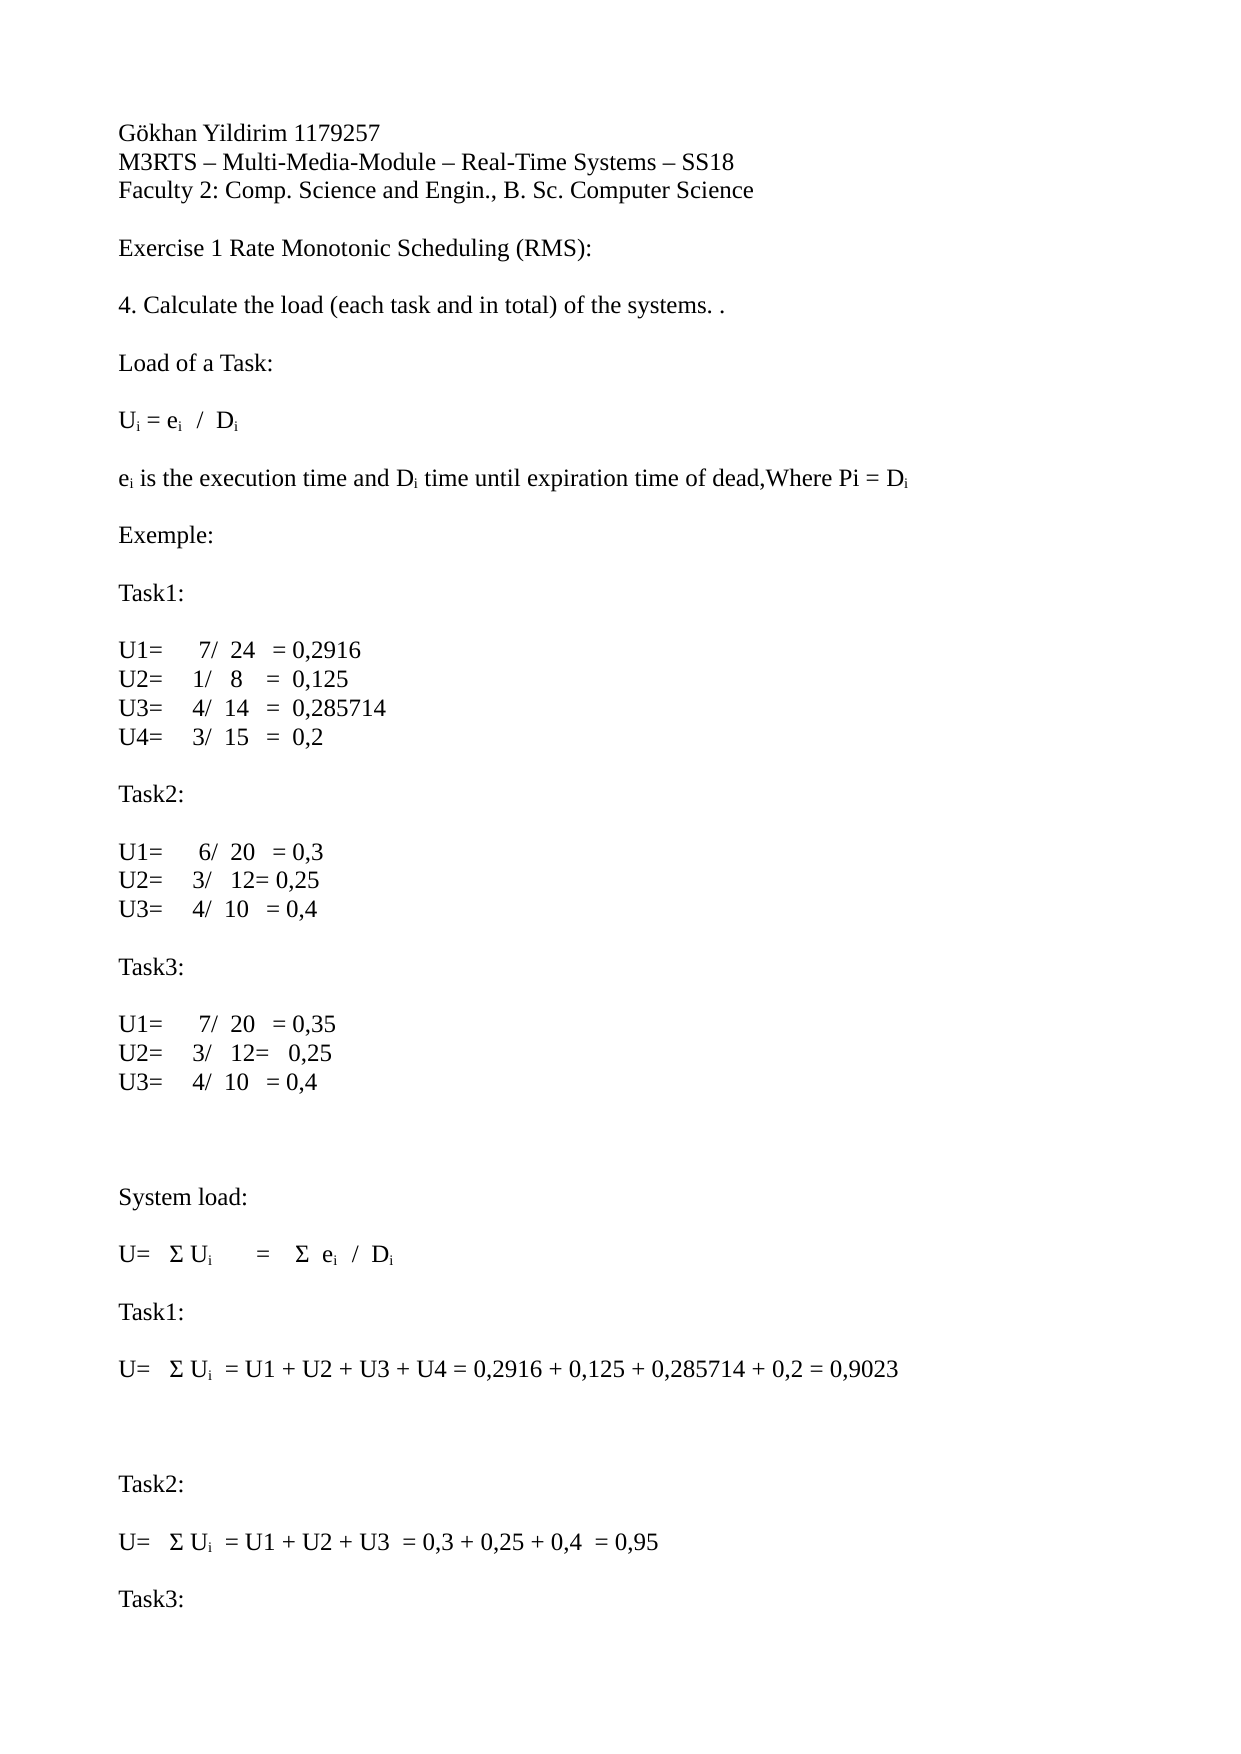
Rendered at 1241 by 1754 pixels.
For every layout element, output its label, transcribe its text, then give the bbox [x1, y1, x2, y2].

text Task3: [118, 1584, 1122, 1613]
text U= Σ Ui = U1 + U2 + U3 + U4 = 0,2916 + 0,125 + 0,285714 + 0,2 = 0,9023 [118, 1354, 1122, 1383]
text ei is the execution time and Di time until expiration time of dead,Where Pi = Di [118, 463, 1122, 492]
text M3RTS – Multi-Media-Module – Real-Time Systems – SS18 [118, 147, 1122, 176]
text U= Σ Ui = U1 + U2 + U3 = 0,3 + 0,25 + 0,4 = 0,95 [118, 1527, 1122, 1556]
text U2= 3/ 12= 0,25 [118, 1038, 1122, 1067]
text 4. Calculate the load (each task and in total) of the systems. . [118, 291, 1122, 319]
text U2= 3/ 12= 0,25 [118, 866, 1122, 894]
text Task3: [118, 952, 1122, 981]
text Faculty 2: Comp. Science and Engin., B. Sc. Computer Science [118, 176, 1122, 204]
text Task2: [118, 779, 1122, 808]
text U1= 6/ 20 = 0,3 [118, 837, 1122, 866]
text Exemple: [118, 521, 1122, 549]
text Task1: [118, 1297, 1122, 1326]
text Ui = ei / Di [118, 406, 1122, 434]
text U1= 7/ 20 = 0,35 [118, 1009, 1122, 1038]
text U1= 7/ 24 = 0,2916 [118, 636, 1122, 664]
text U3= 4/ 14 = 0,285714 [118, 693, 1122, 722]
text Task2: [118, 1469, 1122, 1498]
text U4= 3/ 15 = 0,2 [118, 722, 1122, 751]
text Exercise 1 Rate Monotonic Scheduling (RMS): [118, 233, 1122, 262]
text U= Σ Ui = Σ ei / Di [118, 1239, 1122, 1268]
text Load of a Task: [118, 348, 1122, 377]
text U3= 4/ 10 = 0,4 [118, 1067, 1122, 1096]
text U2= 1/ 8 = 0,125 [118, 664, 1122, 693]
text Gökhan Yildirim 1179257 [118, 118, 1122, 147]
text Task1: [118, 578, 1122, 607]
text U3= 4/ 10 = 0,4 [118, 894, 1122, 923]
text System load: [118, 1182, 1122, 1211]
